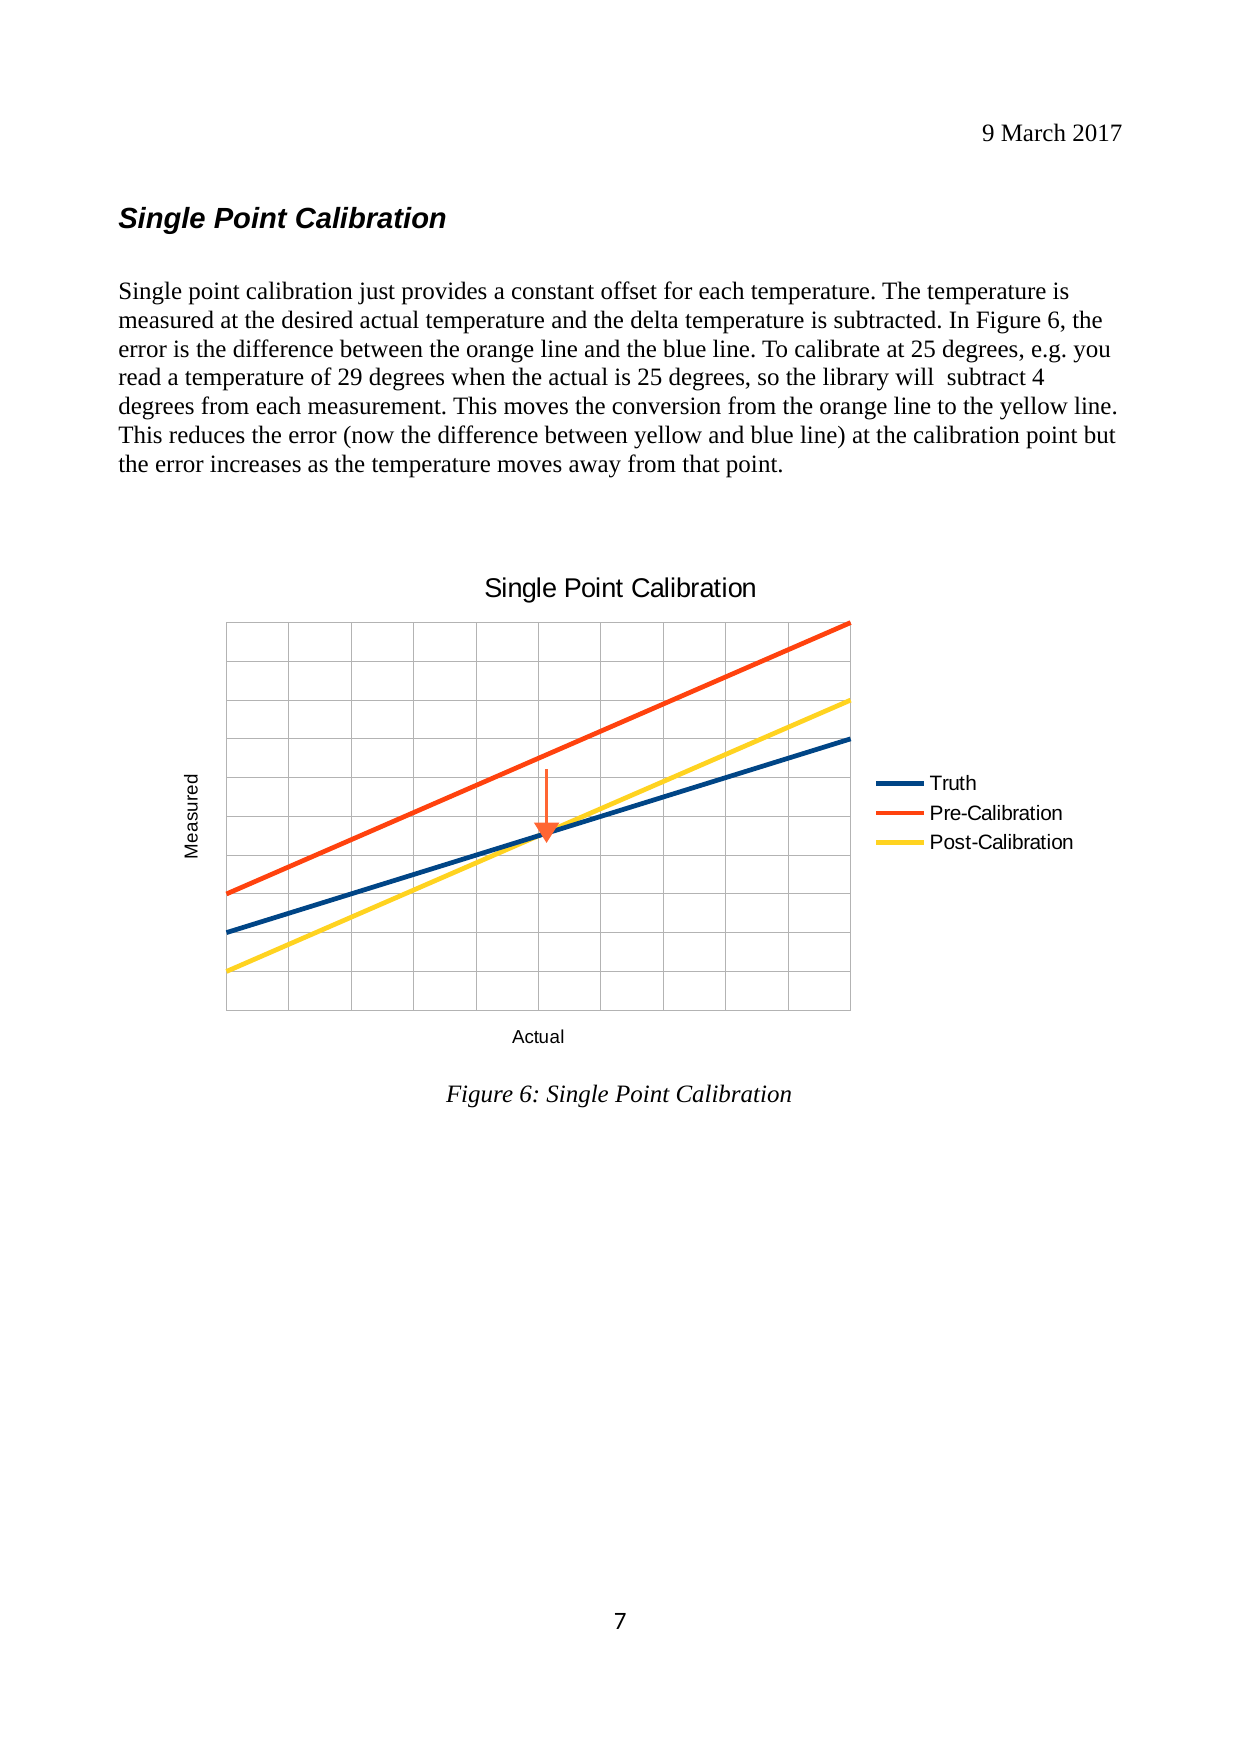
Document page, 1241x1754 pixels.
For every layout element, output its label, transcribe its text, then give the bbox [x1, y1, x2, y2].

subtitle Single Point Calibration [118, 201, 1122, 235]
text Figure 6: Single Point Calibration [148, 1079, 1092, 1108]
text Single point calibration just provides a constant offset for each temperature. The temperature is measured at the desired actual temperature and the delta temperature is subtracted. In Figure 6, the error is the difference between the orange line and the blue line. To calibrate at 25 degrees, e.g. you read a temperature of 29 degrees when the actual is 25 degrees, so the library will subtract 4 degrees from each measurement. This moves the conversion from the orange line to the yellow line. This reduces the error (now the difference between yellow and blue line) at the calibration point but the error increases as the temperature moves away from that point. [118, 276, 1122, 477]
